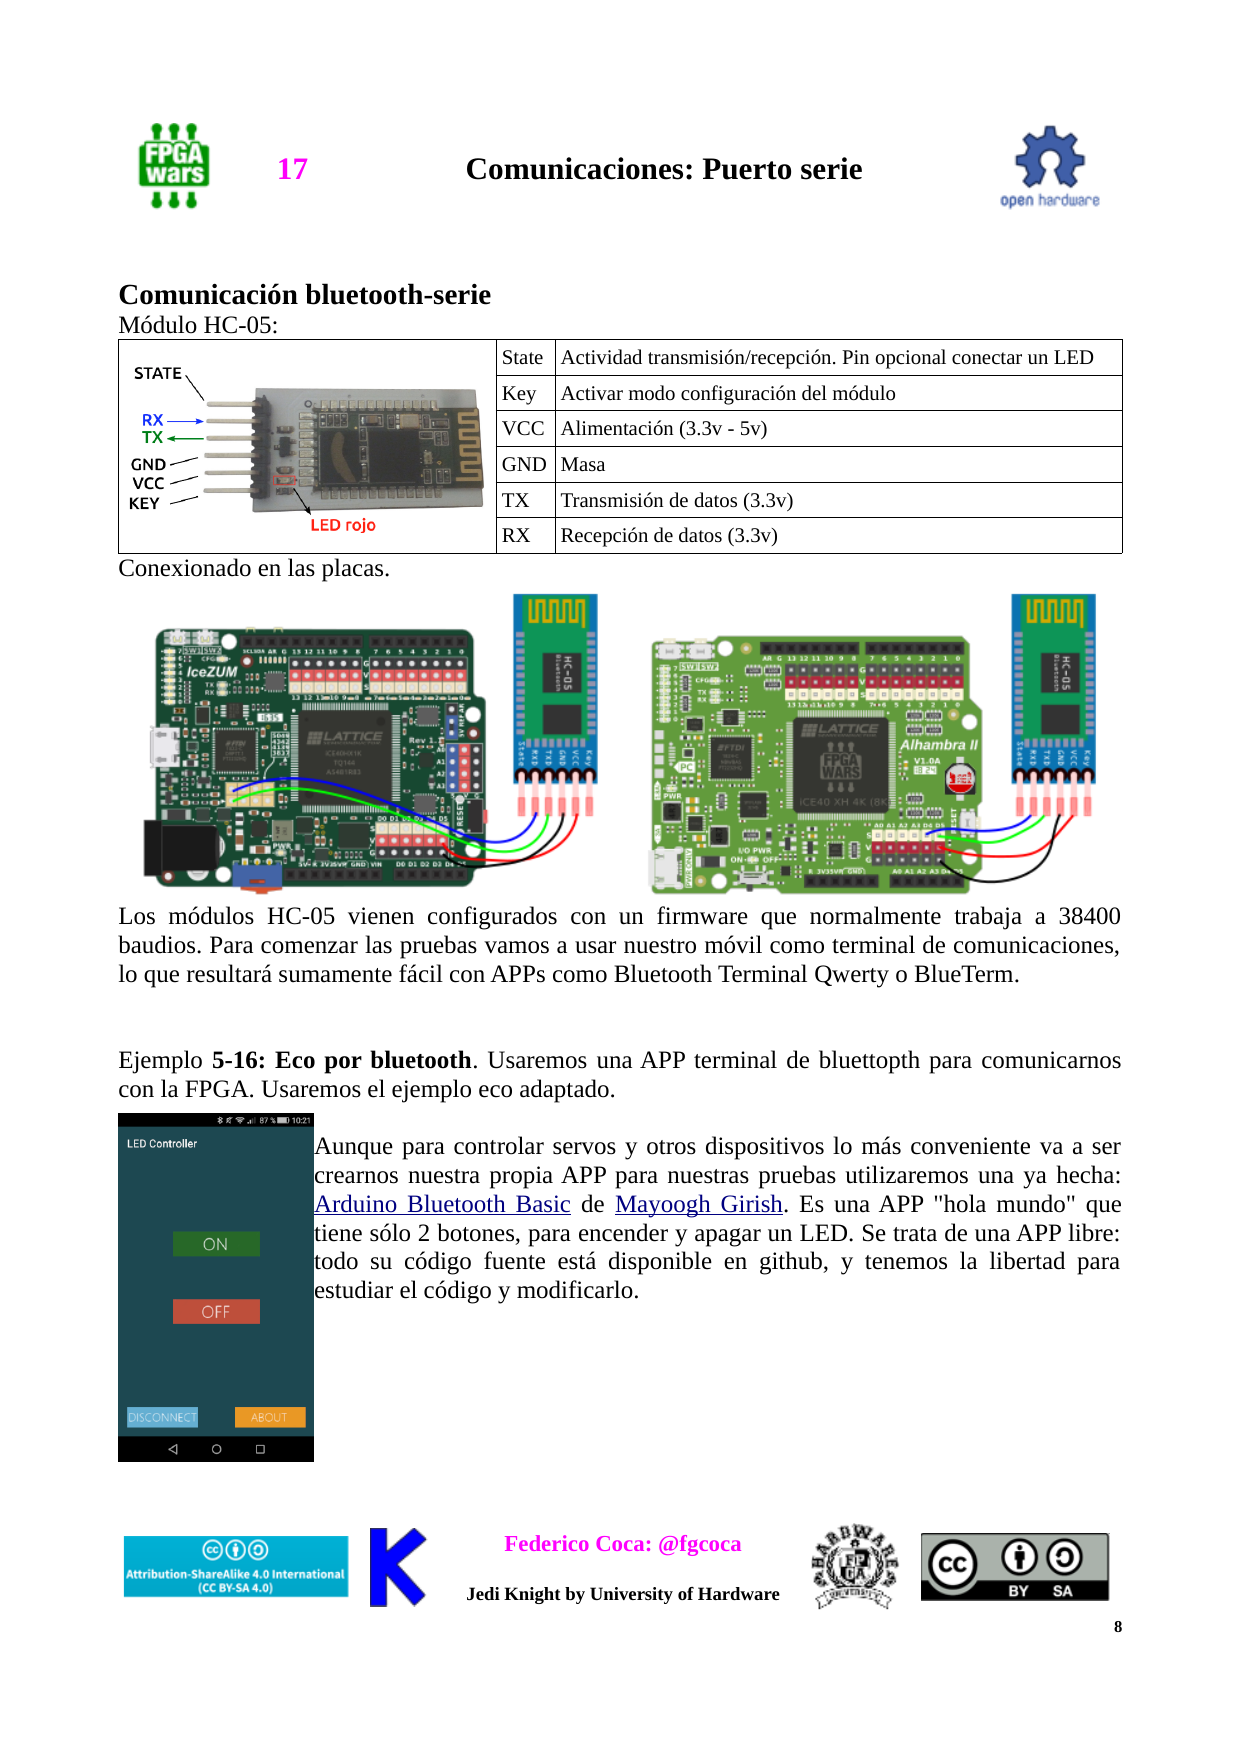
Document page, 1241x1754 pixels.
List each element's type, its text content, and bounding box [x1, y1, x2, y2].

table_cell Key [497, 376, 555, 410]
table_cell TX [497, 483, 555, 517]
text Módulo HC-05: [118, 310, 1122, 339]
picture [118, 1113, 314, 1462]
text Aunque para controlar servos y otros dispositivos lo más conveniente va a ser crearnos nuestra propia APP para nuestras pruebas utilizaremos una ya hecha: Arduino Bluetooth Basic de Mayoogh Girish. Es una APP "hola mundo" que tiene sólo 2 botones, para encender y apagar un LED. Se trata de una APP libre: todo su código fuente está disponible en github, y tenemos la libertad para estudiar el código y modificarlo. [314, 1131, 1122, 1304]
table_cell Transmisión de datos (3.3v) [556, 483, 1122, 517]
table_cell Masa [556, 447, 1122, 482]
picture [140, 585, 1101, 902]
picture [132, 123, 222, 213]
picture [125, 359, 489, 533]
text Conexionado en las placas. [118, 554, 1122, 582]
picture [370, 1528, 428, 1607]
table_cell GND [497, 447, 555, 482]
text Ejemplo 5-16: Eco por bluetooth. Usaremos una APP terminal de bluettopth para comunicarnos con la FPGA. Usaremos el ejemplo eco adaptado. [118, 1045, 1122, 1103]
table_cell RX [497, 518, 555, 553]
table_header State [497, 340, 555, 375]
picture [921, 1533, 1110, 1601]
picture [811, 1523, 901, 1611]
table_header Actividad transmisión/recepción. Pin opcional conectar un LED [556, 340, 1122, 375]
table_cell VCC [497, 411, 555, 446]
text Comunicación bluetooth-serie [118, 277, 1122, 310]
table_cell Alimentación (3.3v - 5v) [556, 411, 1122, 446]
table_header [119, 340, 496, 553]
table_cell Activar modo configuración del módulo [556, 376, 1122, 410]
table_cell Recepción de datos (3.3v) [556, 518, 1122, 553]
picture [996, 123, 1106, 213]
text Los módulos HC-05 vienen configurados con un firmware que normalmente trabaja a 38400 baudios. Para comenzar las pruebas vamos a usar nuestro móvil como terminal de comunicaciones, lo que resultará sumamente fácil con APPs como Bluetooth Terminal Qwerty o BlueTerm. [118, 582, 1122, 988]
picture [123, 1536, 349, 1598]
